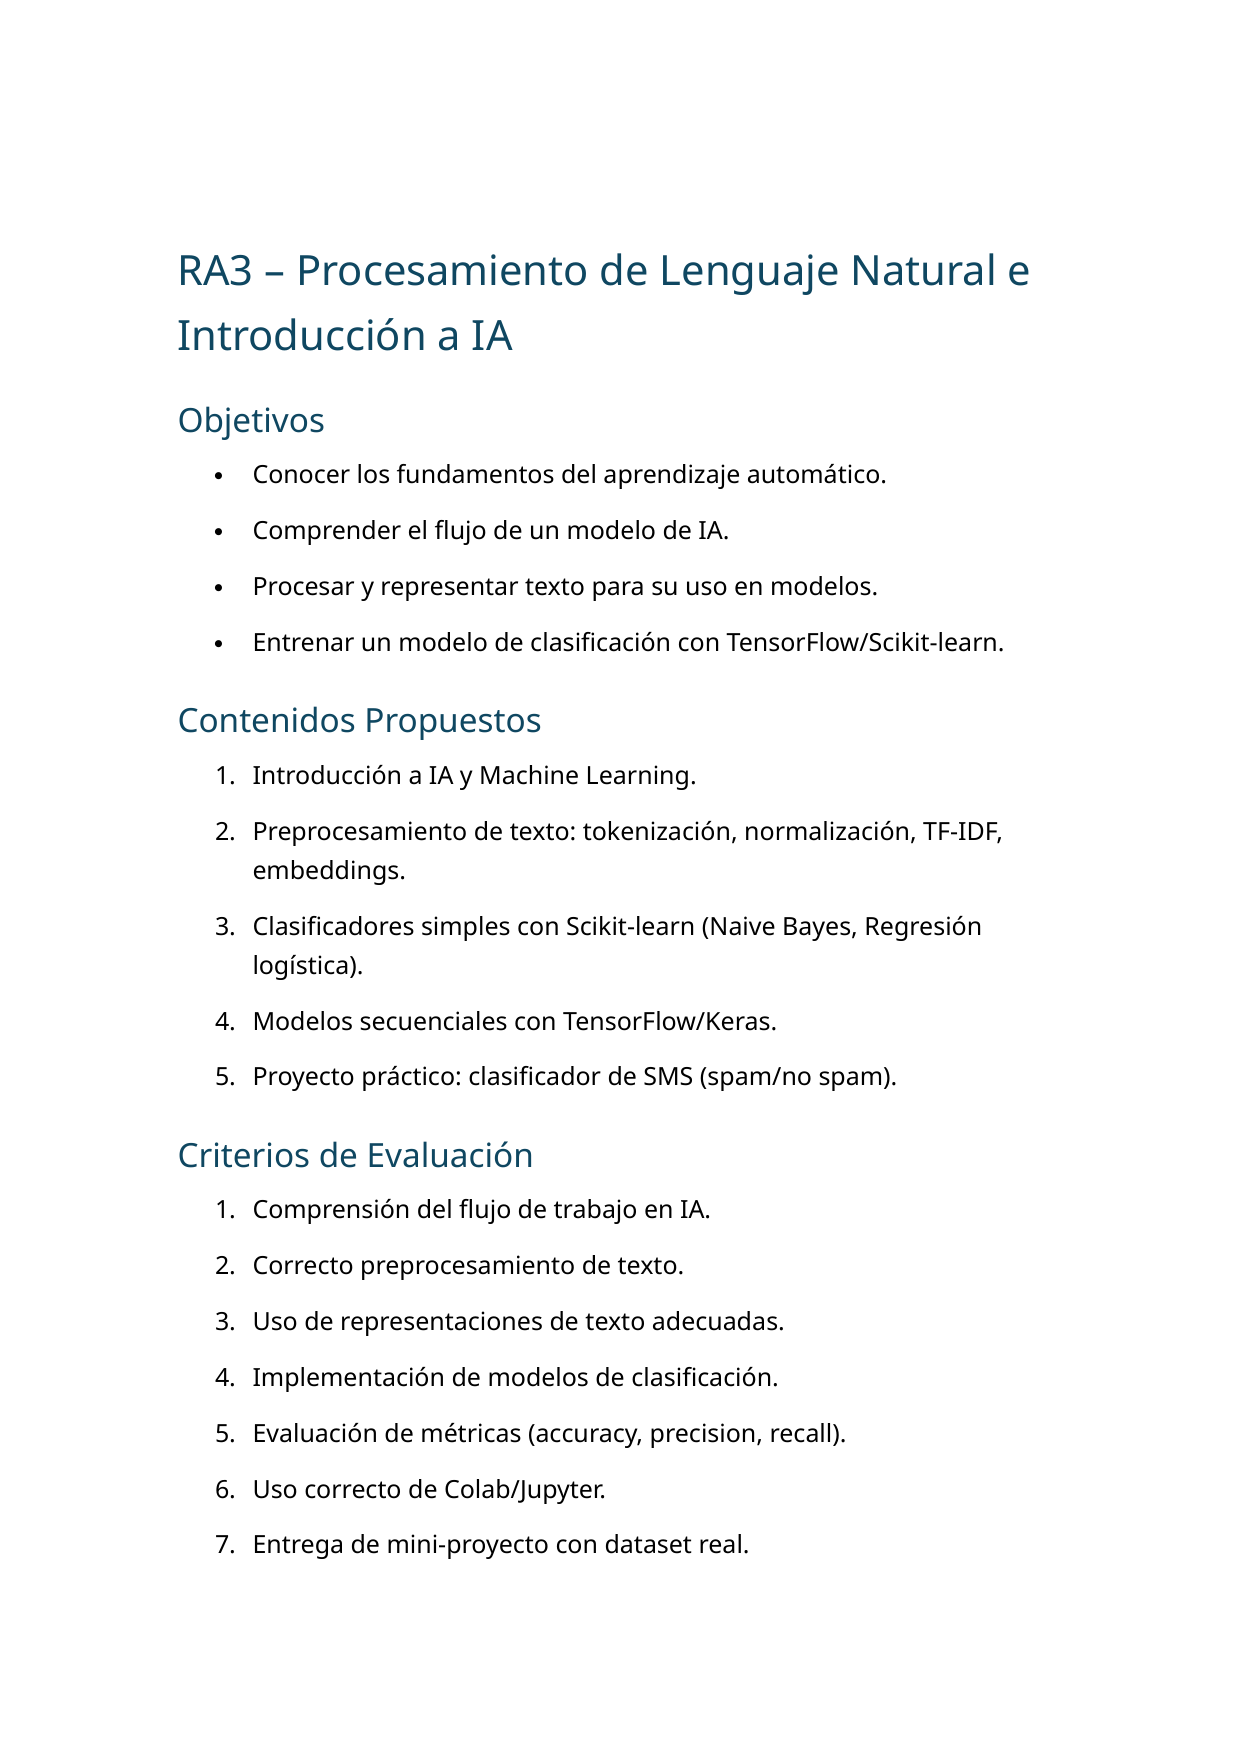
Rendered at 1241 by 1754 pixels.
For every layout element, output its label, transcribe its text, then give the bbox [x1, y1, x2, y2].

list Entrega de mini-proyecto con dataset real. [215, 1527, 1063, 1561]
subtitle Contenidos Propuestos [177, 697, 1063, 742]
list Comprensión del flujo de trabajo en IA. [215, 1192, 1063, 1226]
subtitle Objetivos [177, 396, 1063, 442]
list Uso de representaciones de texto adecuadas. [215, 1304, 1063, 1338]
list Comprender el flujo de un modelo de IA. [215, 513, 1063, 547]
list Procesar y representar texto para su uso en modelos. [215, 568, 1063, 603]
list Uso correcto de Colab/Jupyter. [215, 1471, 1063, 1505]
list Correcto preprocesamiento de texto. [215, 1248, 1063, 1282]
subtitle RA3 – Procesamiento de Lenguaje Natural e Introducción a IA [177, 241, 1063, 363]
list Proyecto práctico: clasificador de SMS (spam/no spam). [215, 1059, 1063, 1093]
list Implementación de modelos de clasificación. [215, 1359, 1063, 1394]
subtitle Criterios de Evaluación [177, 1132, 1063, 1177]
list Evaluación de métricas (accuracy, precision, recall). [215, 1415, 1063, 1449]
list Conocer los fundamentos del aprendizaje automático. [215, 457, 1063, 491]
list Entrenar un modelo de clasificación con TensorFlow/Scikit-learn. [215, 624, 1063, 658]
list Modelos secuenciales con TensorFlow/Keras. [215, 1003, 1063, 1037]
list Preprocesamiento de texto: tokenización, normalización, TF-IDF, embeddings. [215, 813, 1063, 886]
list Clasificadores simples con Scikit-learn (Naive Bayes, Regresión logística). [215, 908, 1063, 981]
list Introducción a IA y Machine Learning. [215, 757, 1063, 791]
